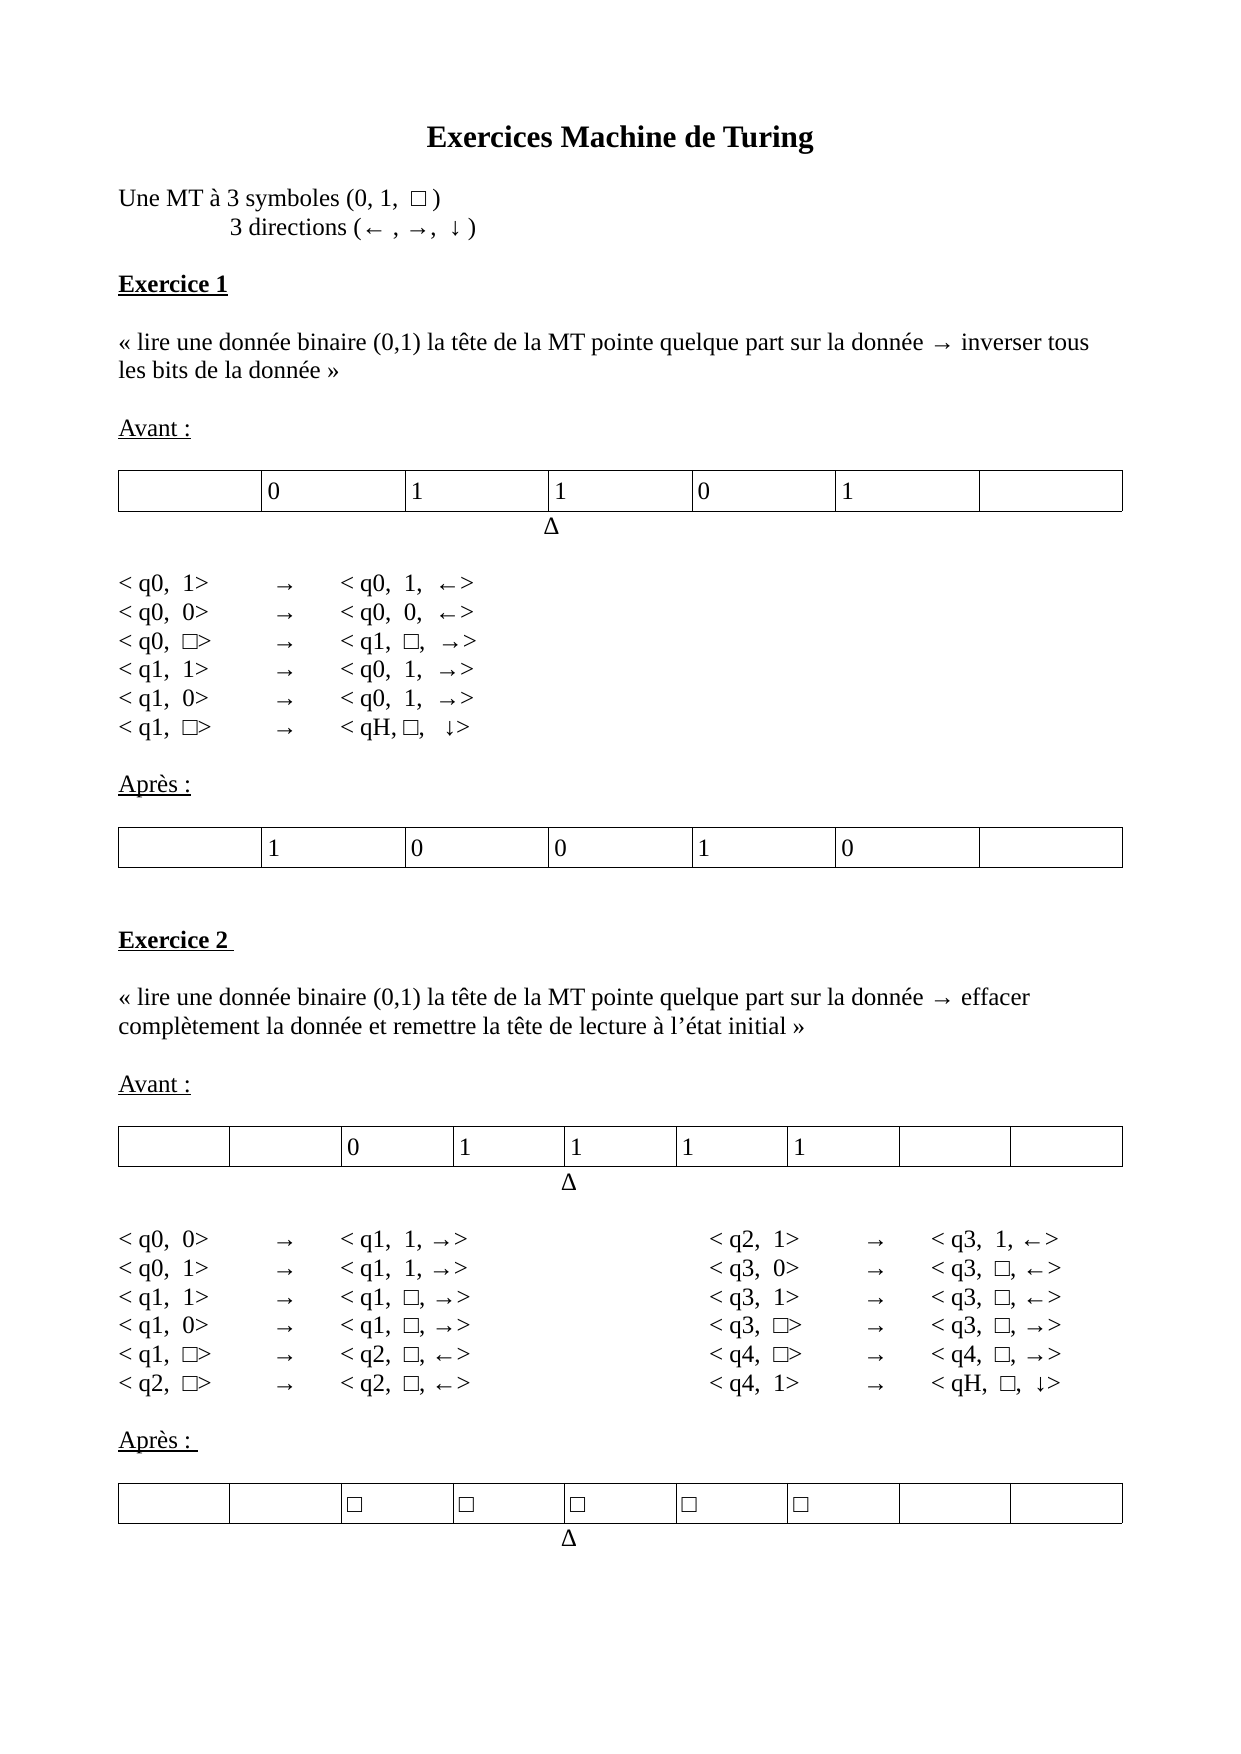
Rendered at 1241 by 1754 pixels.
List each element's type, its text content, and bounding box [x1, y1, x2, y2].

text Après : [118, 1425, 1122, 1454]
table_header 0 [836, 828, 979, 867]
text < q2, □> → < q2, □, ←> < q4, 1> → < qH, □, ↓> [118, 1368, 1122, 1397]
text < q0, 1> → < q0, 1, ←> [118, 568, 1122, 597]
table_header [900, 1484, 1010, 1523]
text < q0, 1> → < q1, 1, →> < q3, 0> → < q3, □, ←> [118, 1253, 1122, 1282]
table_header □ [565, 1484, 676, 1523]
text < q0, 0> → < q0, 0, ←> [118, 597, 1122, 626]
text < q1, 1> → < q1, □, →> < q3, 1> → < q3, □, ←> [118, 1282, 1122, 1310]
table_header 1 [565, 1127, 676, 1166]
text < q1, 0> → < q0, 1, →> [118, 683, 1122, 712]
text < q0, □> → < q1, □, →> [118, 626, 1122, 654]
text Avant : [118, 413, 1122, 442]
table_header 1 [836, 471, 979, 511]
text Exercice 1 [118, 269, 1122, 298]
table_header □ [677, 1484, 787, 1523]
text « lire une donnée binaire (0,1) la tête de la MT pointe quelque part sur la donnée → effacer complètement la donnée et remettre la tête de lecture à l’état initial » [118, 982, 1122, 1040]
table_header 0 [693, 471, 835, 511]
text Avant : [118, 1069, 1122, 1097]
text 3 directions (← , →, ↓ ) [118, 212, 1122, 240]
text < q1, □> → < qH, □, ↓> [118, 712, 1122, 741]
table_header 0 [549, 828, 692, 867]
table_header 0 [406, 828, 548, 867]
table_header 0 [262, 471, 405, 511]
text ∆ [118, 1167, 1122, 1195]
table_header [119, 828, 261, 867]
text < q1, □> → < q2, □, ←> < q4, □> → < q4, □, →> [118, 1339, 1122, 1368]
table_header □ [788, 1484, 899, 1523]
table_header 0 [342, 1127, 453, 1166]
table_header [230, 1484, 341, 1523]
table_header □ [454, 1484, 564, 1523]
table_header [900, 1127, 1010, 1166]
table_header 1 [454, 1127, 564, 1166]
text < q1, 0> → < q1, □, →> < q3, □> → < q3, □, →> [118, 1310, 1122, 1339]
table_header [230, 1127, 341, 1166]
table_header □ [342, 1484, 453, 1523]
table_header [119, 471, 261, 511]
text < q0, 0> → < q1, 1, →> < q2, 1> → < q3, 1, ←> [118, 1224, 1122, 1253]
table_header 1 [549, 471, 692, 511]
table_header 1 [693, 828, 835, 867]
table_header 1 [406, 471, 548, 511]
text « lire une donnée binaire (0,1) la tête de la MT pointe quelque part sur la donnée → inverser tous les bits de la donnée » [118, 327, 1122, 384]
table_header [1011, 1484, 1122, 1523]
text ∆ [118, 1524, 1122, 1552]
text ∆ [118, 512, 1122, 539]
text < q1, 1> → < q0, 1, →> [118, 654, 1122, 683]
text Après : [118, 769, 1122, 798]
table_header 1 [788, 1127, 899, 1166]
table_header [980, 471, 1122, 511]
table_header [1011, 1127, 1122, 1166]
table_header [980, 828, 1122, 867]
table_header [119, 1127, 229, 1166]
table_header [119, 1484, 229, 1523]
table_header 1 [677, 1127, 787, 1166]
table_header 1 [262, 828, 405, 867]
text Exercice 2 [118, 925, 1122, 954]
text Exercices Machine de Turing [118, 118, 1122, 154]
text Une MT à 3 symboles (0, 1, □ ) [118, 183, 1122, 212]
